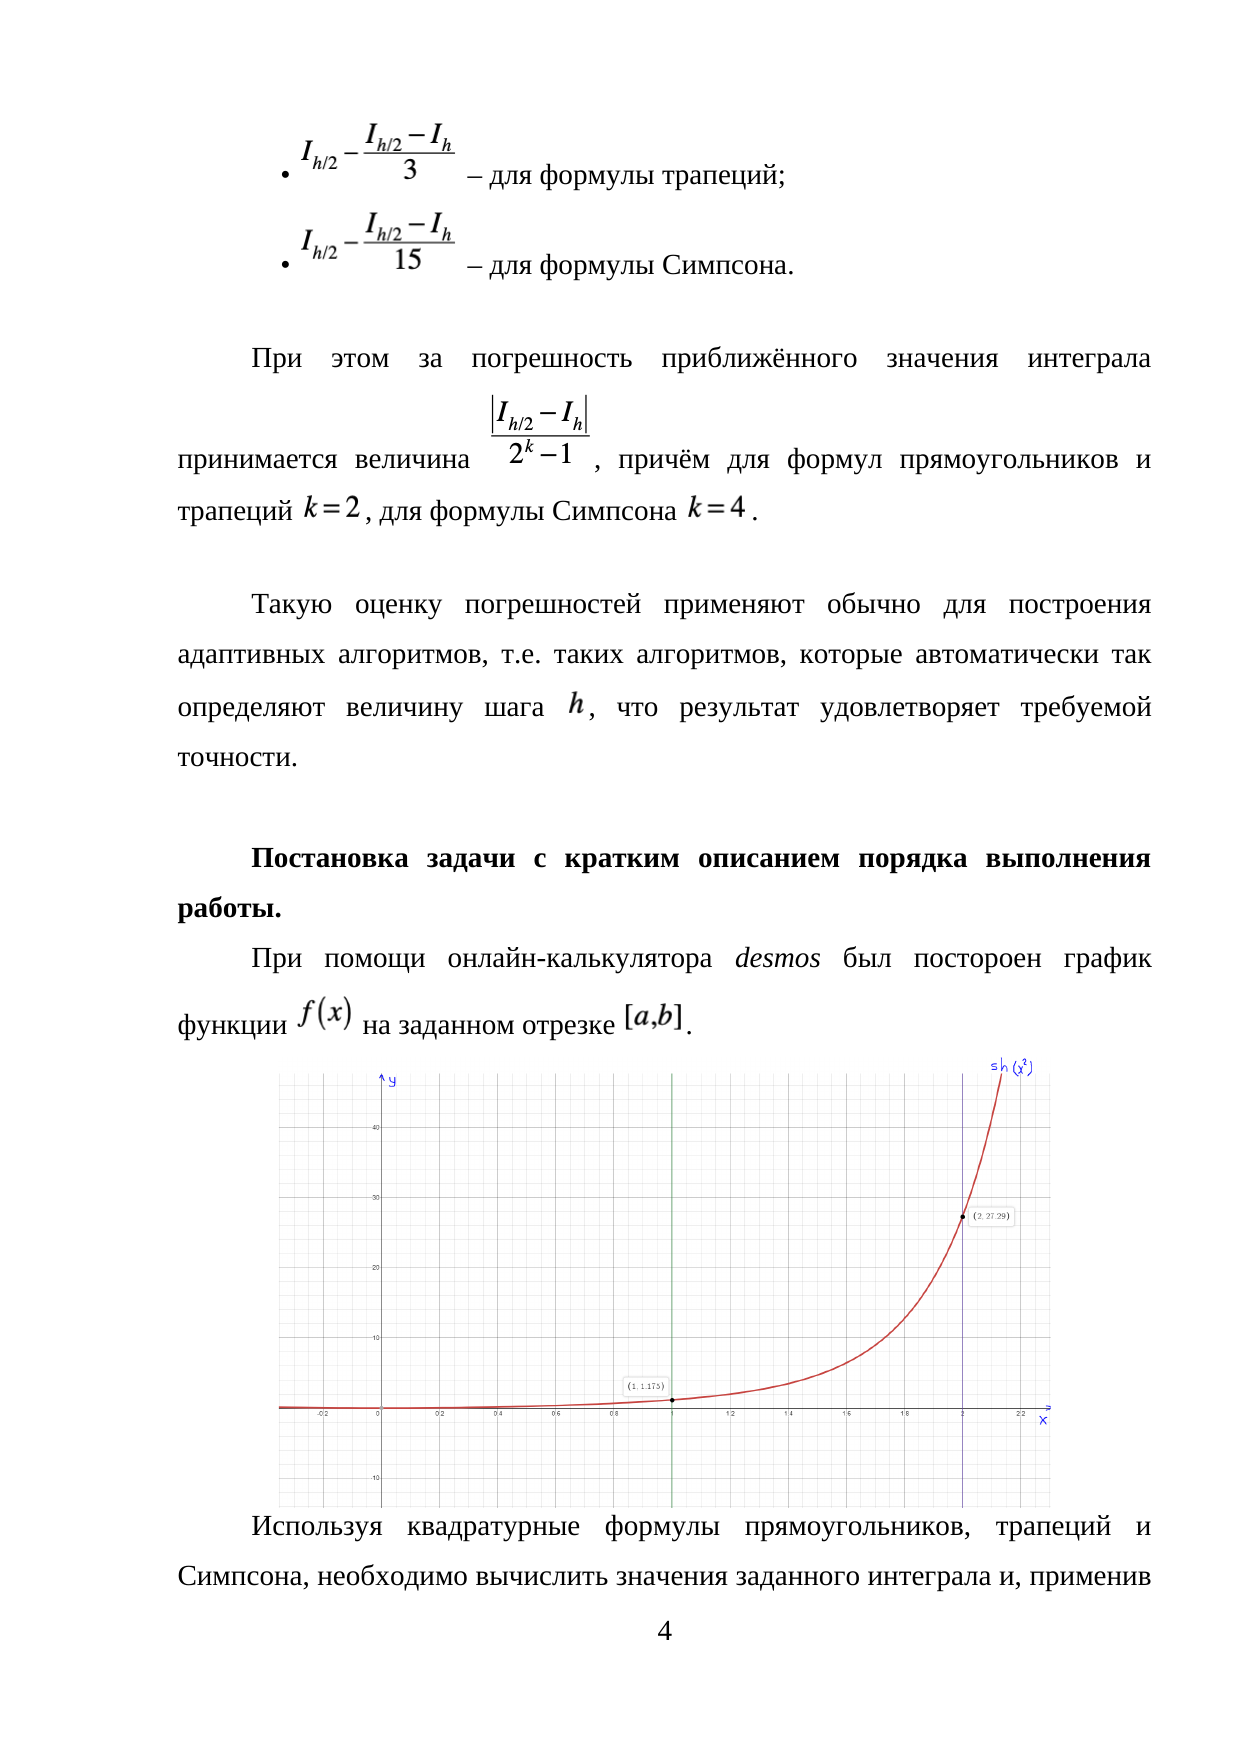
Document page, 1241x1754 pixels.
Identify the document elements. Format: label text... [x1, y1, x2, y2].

picture [278, 1057, 1051, 1508]
picture [565, 687, 589, 717]
picture [300, 491, 365, 521]
picture [294, 990, 356, 1035]
picture [622, 999, 686, 1035]
text Такую оценку погрешностей применяют обычно для построения адаптивных алгоритмов, т.е. таких алгоритмов, которые автоматически так определяют величину шага , что результат удовлетворяет требуемой точности. [177, 586, 1152, 773]
picture [297, 207, 461, 275]
text При этом за погрешность приближённого значения интеграла принимается величина , причём для формул прямоугольников и трапеций , для формулы Симпсона . [177, 341, 1152, 526]
picture [297, 118, 461, 185]
picture [487, 391, 594, 468]
text • – для формулы трапеций; [177, 118, 1152, 191]
text Используя квадратурные формулы прямоугольников, трапеций и Симпсона, необходимо вычислить значения заданного интеграла и, применив [177, 1101, 1152, 1592]
text При помощи онлайн-калькулятора desmos был постороен график функции на заданном отрезке . [177, 940, 1152, 1041]
text • – для формулы Симпсона. [177, 208, 1152, 281]
text Постановка задачи с кратким описанием порядка выполнения работы. [177, 840, 1152, 924]
picture [684, 491, 752, 521]
